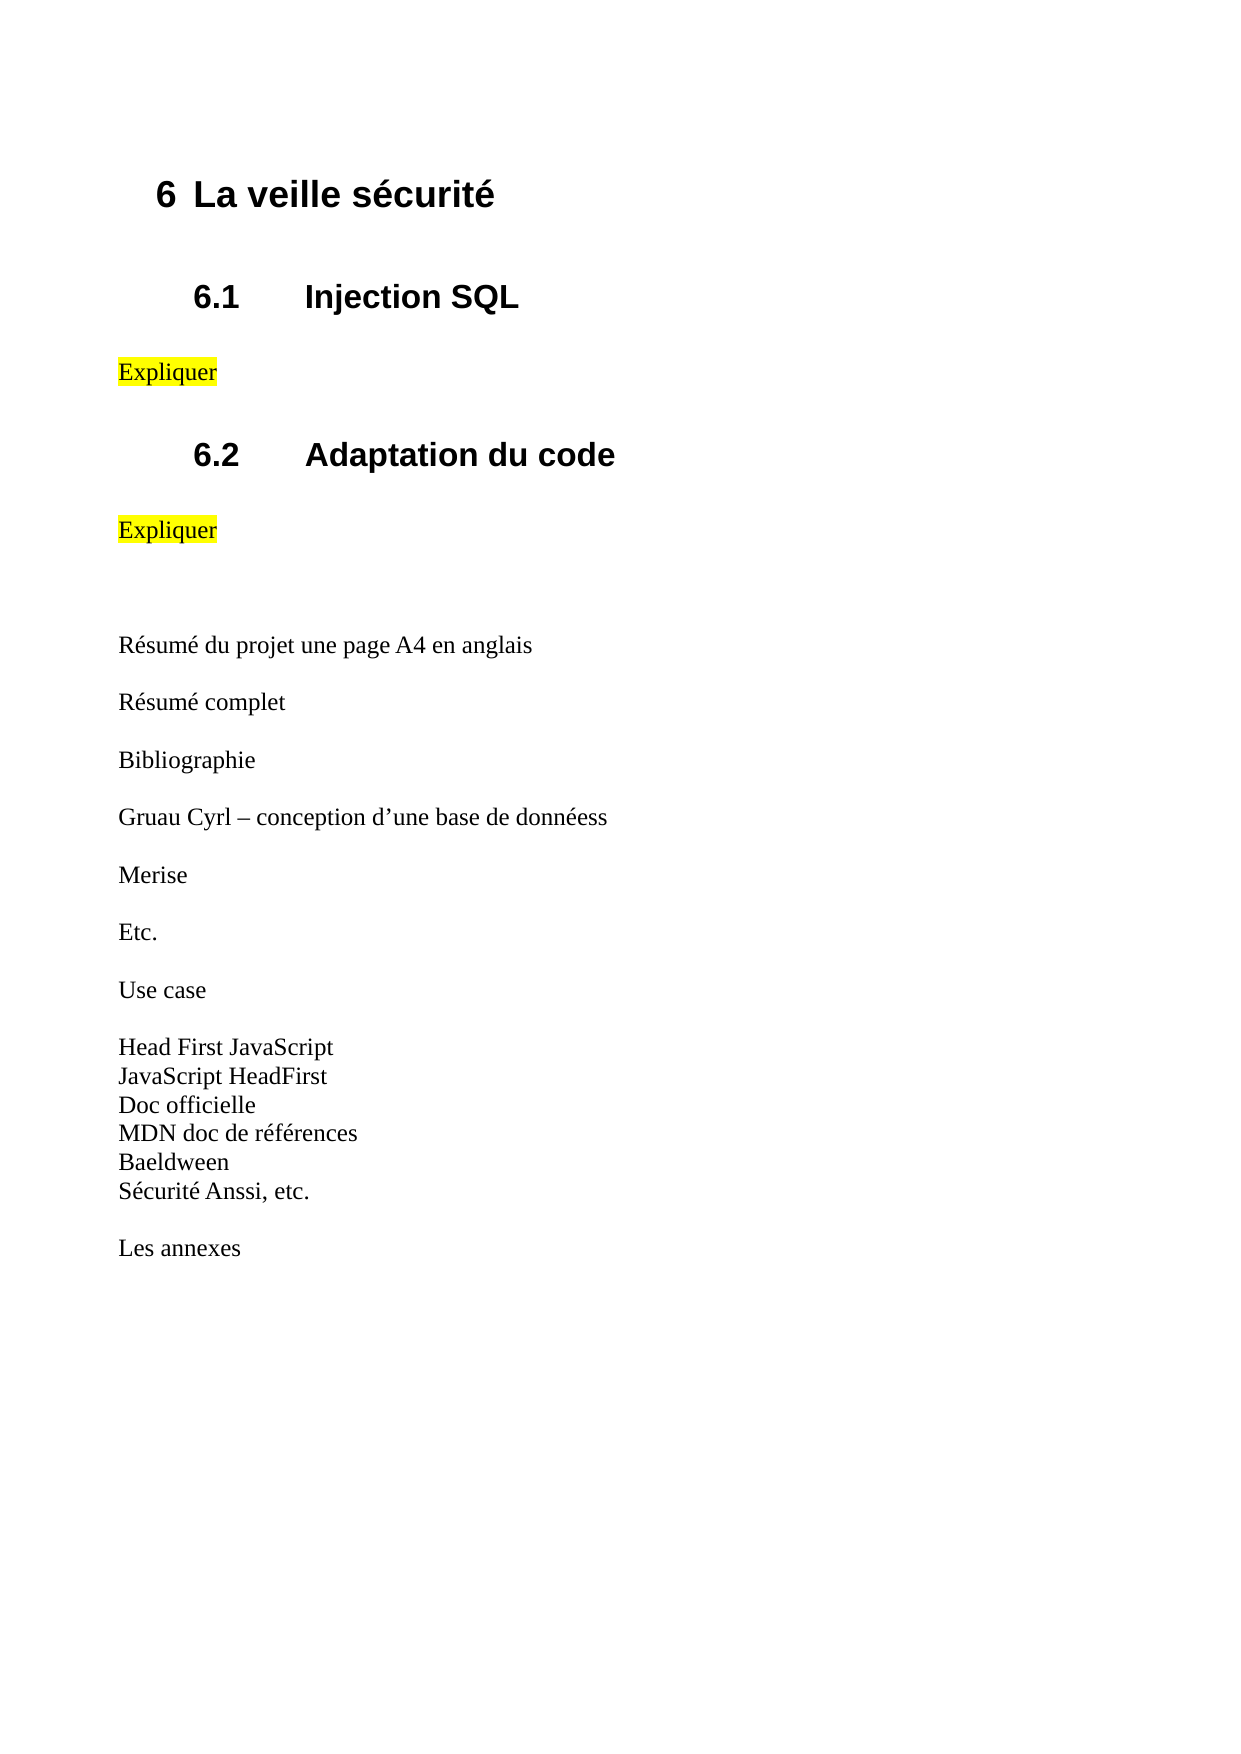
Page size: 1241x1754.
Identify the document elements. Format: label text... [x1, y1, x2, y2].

text Expliquer [118, 357, 1122, 386]
text MDN doc de références [118, 1118, 1122, 1147]
text JavaScript HeadFirst [118, 1061, 1122, 1090]
text Résumé du projet une page A4 en anglais [118, 630, 1122, 658]
text Doc officielle [118, 1090, 1122, 1118]
text Baeldween [118, 1147, 1122, 1176]
text Expliquer [118, 515, 1122, 543]
text Les annexes [118, 1233, 1122, 1262]
text Gruau Cyrl – conception d’une base de donnéess [118, 802, 1122, 831]
text Head First JavaScript [118, 1032, 1122, 1061]
subtitle Injection SQL [193, 277, 1122, 316]
subtitle Adaptation du code [193, 435, 1122, 473]
text Use case [118, 975, 1122, 1003]
text Résumé complet [118, 687, 1122, 716]
text Bibliographie [118, 745, 1122, 773]
subtitle La veille sécurité [156, 172, 1122, 215]
text Merise [118, 860, 1122, 888]
text Etc. [118, 917, 1122, 946]
text Sécurité Anssi, etc. [118, 1176, 1122, 1205]
